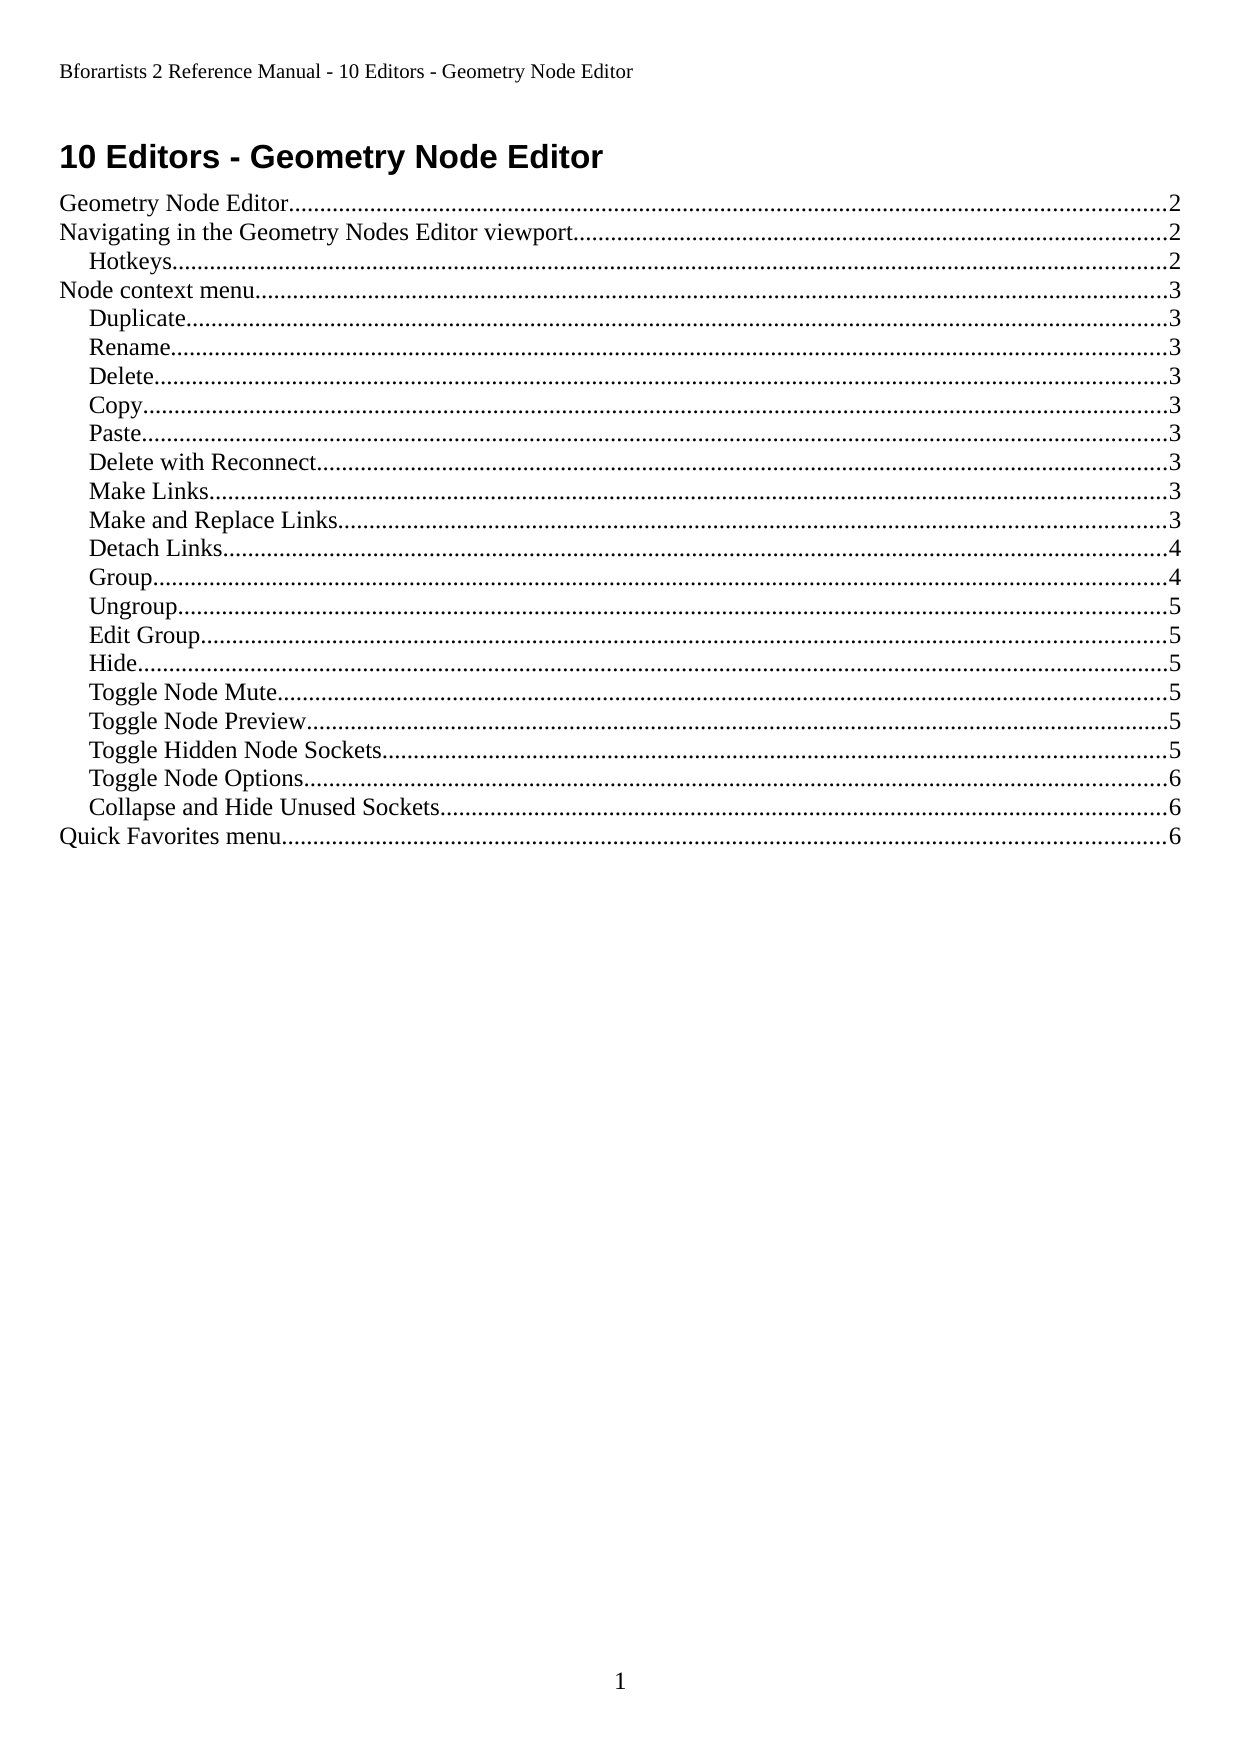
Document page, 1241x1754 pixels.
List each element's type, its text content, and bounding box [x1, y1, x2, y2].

text Toggle Node Preview 5 [88, 706, 1181, 735]
text Collapse and Hide Unused Sockets 6 [88, 792, 1181, 821]
text Duplicate 3 [88, 303, 1181, 332]
text Geometry Node Editor 2 [59, 188, 1181, 217]
text Delete with Reconnect 3 [88, 447, 1181, 476]
text Ungroup 5 [88, 591, 1181, 620]
text Edit Group 5 [88, 620, 1181, 648]
text Quick Favorites menu 6 [59, 821, 1181, 850]
text Group 4 [88, 562, 1181, 591]
text Navigating in the Geometry Nodes Editor viewport 2 [59, 217, 1181, 246]
text Hide 5 [88, 648, 1181, 677]
text Make and Replace Links 3 [88, 505, 1181, 533]
text Toggle Node Options 6 [88, 763, 1181, 792]
text Rename 3 [88, 332, 1181, 361]
text Paste 3 [88, 418, 1181, 447]
text Detach Links 4 [88, 533, 1181, 562]
subtitle 10 Editors - Geometry Node Editor [59, 138, 1181, 176]
text Node context menu 3 [59, 275, 1181, 303]
text Copy 3 [88, 390, 1181, 418]
text Make Links 3 [88, 476, 1181, 505]
text Hotkeys 2 [88, 246, 1181, 275]
text Toggle Node Mute 5 [88, 677, 1181, 706]
text Delete 3 [88, 361, 1181, 390]
text Toggle Hidden Node Sockets 5 [88, 735, 1181, 763]
